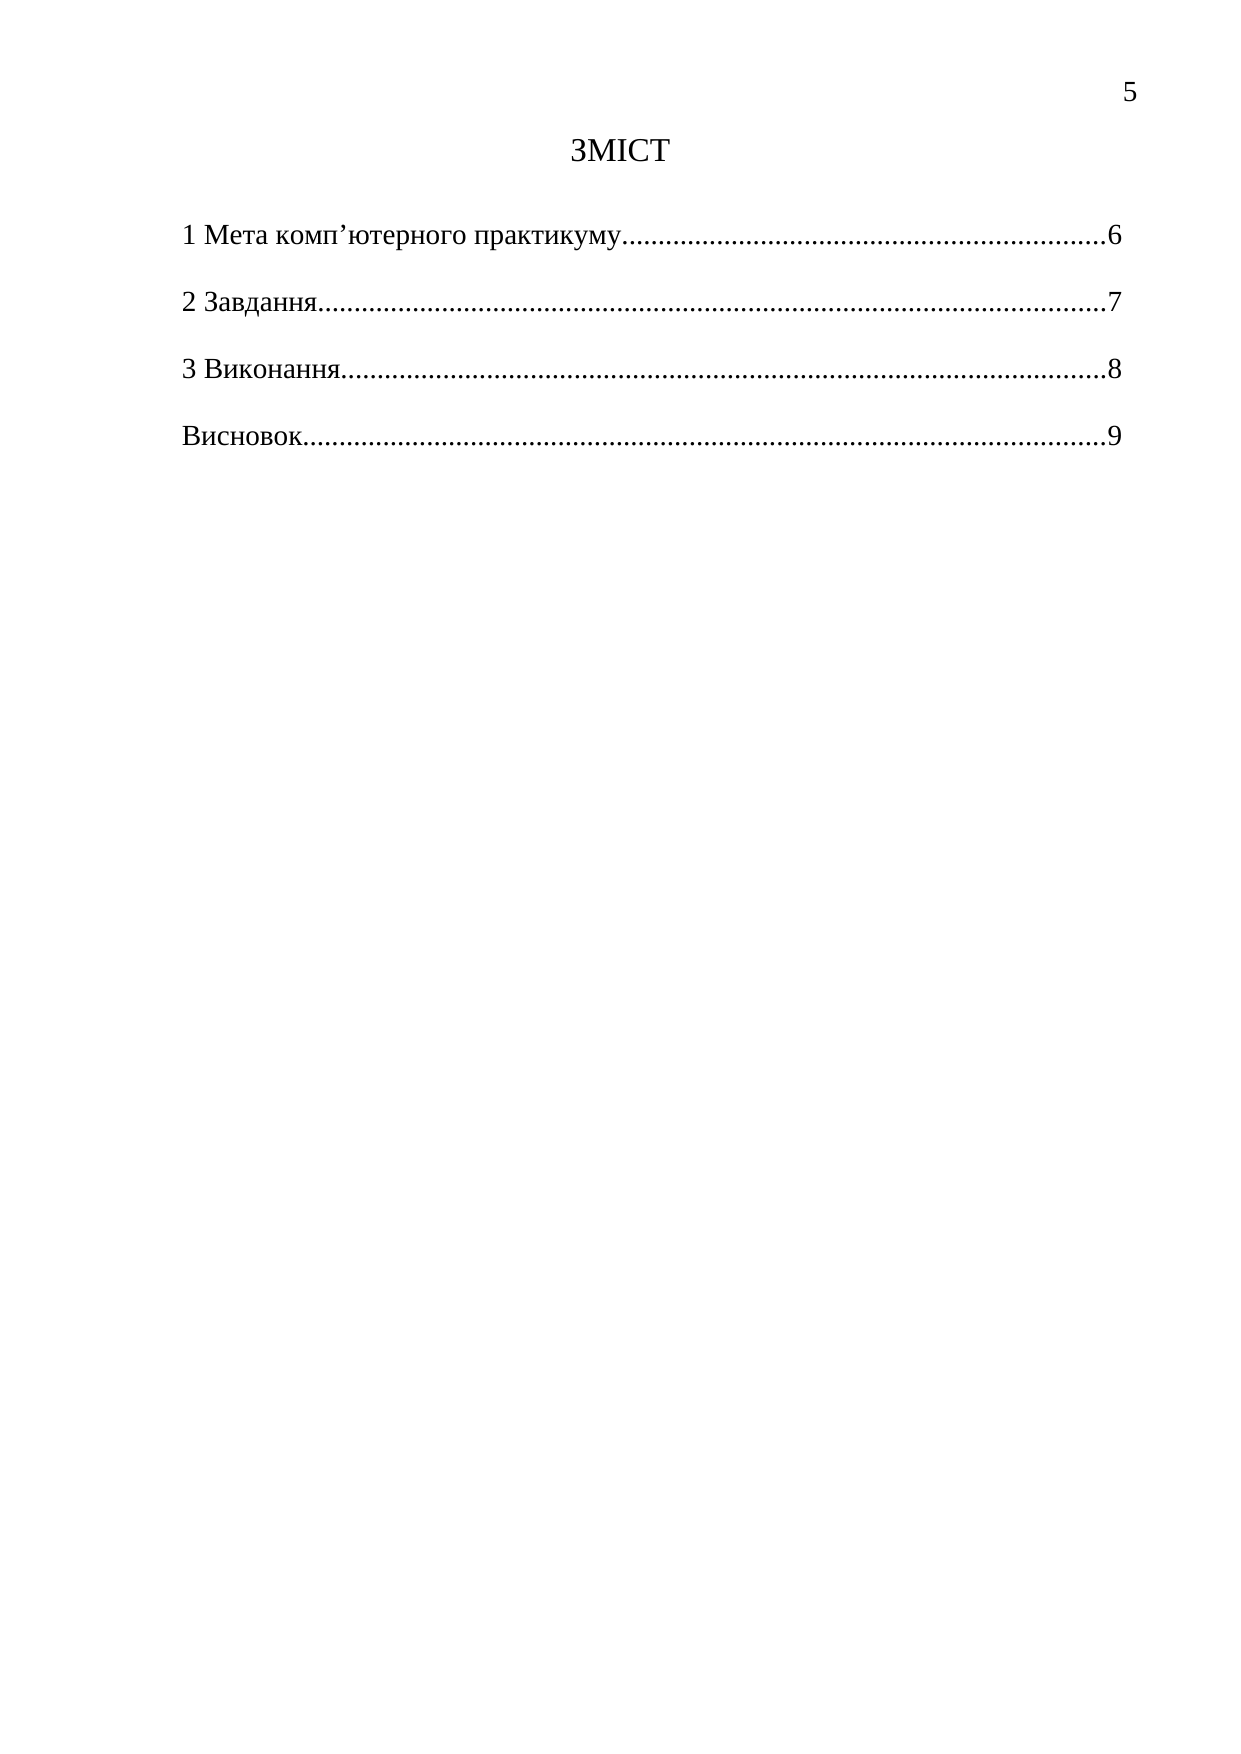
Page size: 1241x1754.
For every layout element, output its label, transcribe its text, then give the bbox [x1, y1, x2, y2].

text 2 Завдання 7 [182, 284, 1122, 317]
text 3 Виконання 8 [182, 351, 1122, 384]
text 1 Мета комп’ютерного практикуму 6 [182, 217, 1122, 250]
subtitle Зміст [118, 130, 1122, 168]
text Висновок 9 [182, 418, 1122, 451]
